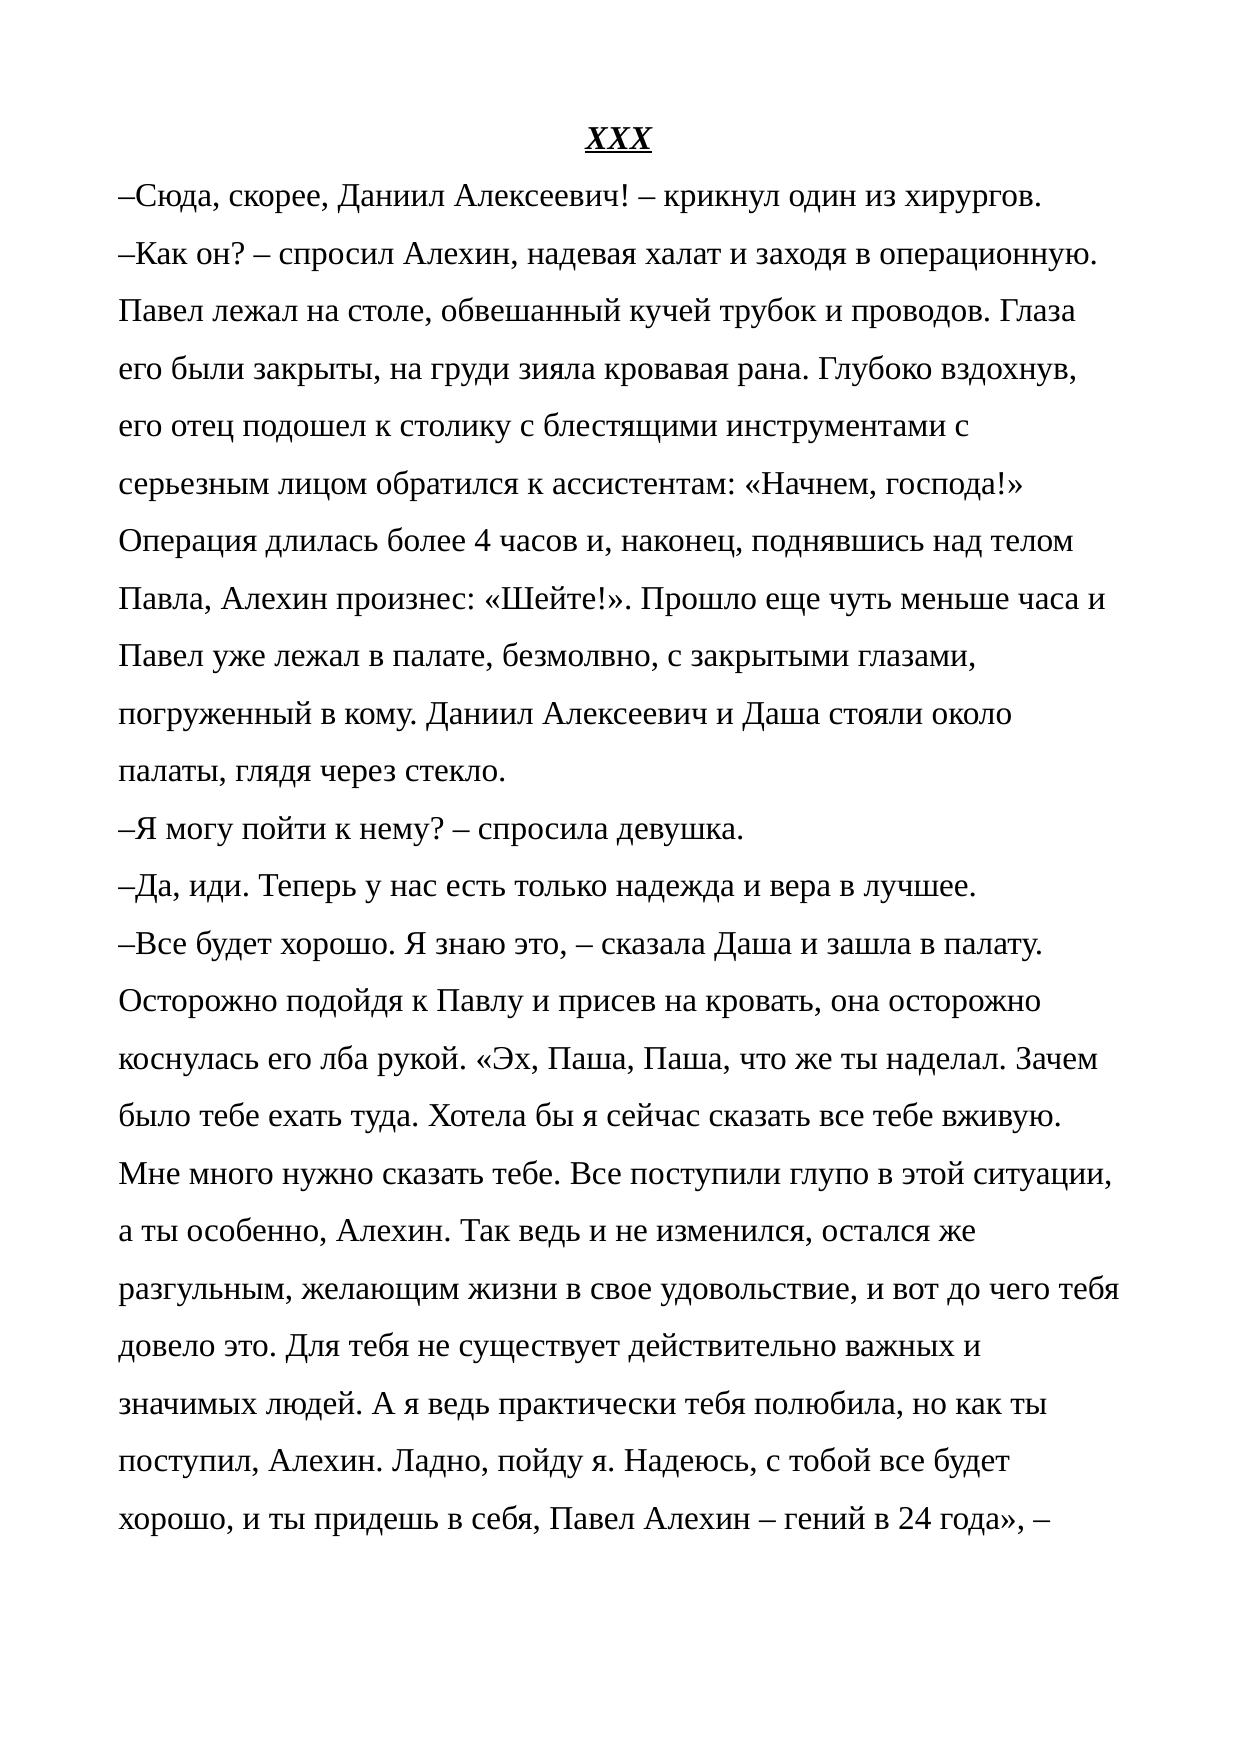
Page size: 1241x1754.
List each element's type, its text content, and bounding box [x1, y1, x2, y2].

text XXX [118, 118, 1122, 156]
text –Все будет хорошо. Я знаю это, – сказала Даша и зашла в палату. [118, 923, 1122, 961]
text –Я могу пойти к нему? – спросила девушка. [118, 808, 1122, 846]
text –Да, иди. Теперь у нас есть только надежда и вера в лучшее. [118, 866, 1122, 904]
text –Сюда, скорее, Даниил Алексеевич! – крикнул один из хирургов. [118, 176, 1122, 214]
text Осторожно подойдя к Павлу и присев на кровать, она осторожно коснулась его лба рукой. «Эх, Паша, Паша, что же ты наделал. Зачем было тебе ехать туда. Хотела бы я сейчас сказать все тебе вживую. Мне много нужно сказать тебе. Все поступили глупо в этой ситуации, а ты особенно, Алехин. Так ведь и не изменился, остался же разгульным, желающим жизни в свое удовольствие, и вот до чего тебя довело это. Для тебя не существует действительно важных и значимых людей. А я ведь практически тебя полюбила, но как ты поступил, Алехин. Ладно, пойду я. Надеюсь, с тобой все будет хорошо, и ты придешь в себя, Павел Алехин – гений в 24 года», – [118, 981, 1122, 1536]
text –Как он? – спросил Алехин, надевая халат и заходя в операционную. [118, 233, 1122, 271]
text Павел лежал на столе, обвешанный кучей трубок и проводов. Глаза его были закрыты, на груди зияла кровавая рана. Глубоко вздохнув, его отец подошел к столику с блестящими инструментами с серьезным лицом обратился к ассистентам: «Начнем, господа!» Операция длилась более 4 часов и, наконец, поднявшись над телом Павла, Алехин произнес: «Шейте!». Прошло еще чуть меньше часа и Павел уже лежал в палате, безмолвно, с закрытыми глазами, погруженный в кому. Даниил Алексеевич и Даша стояли около палаты, глядя через стекло. [118, 291, 1122, 789]
